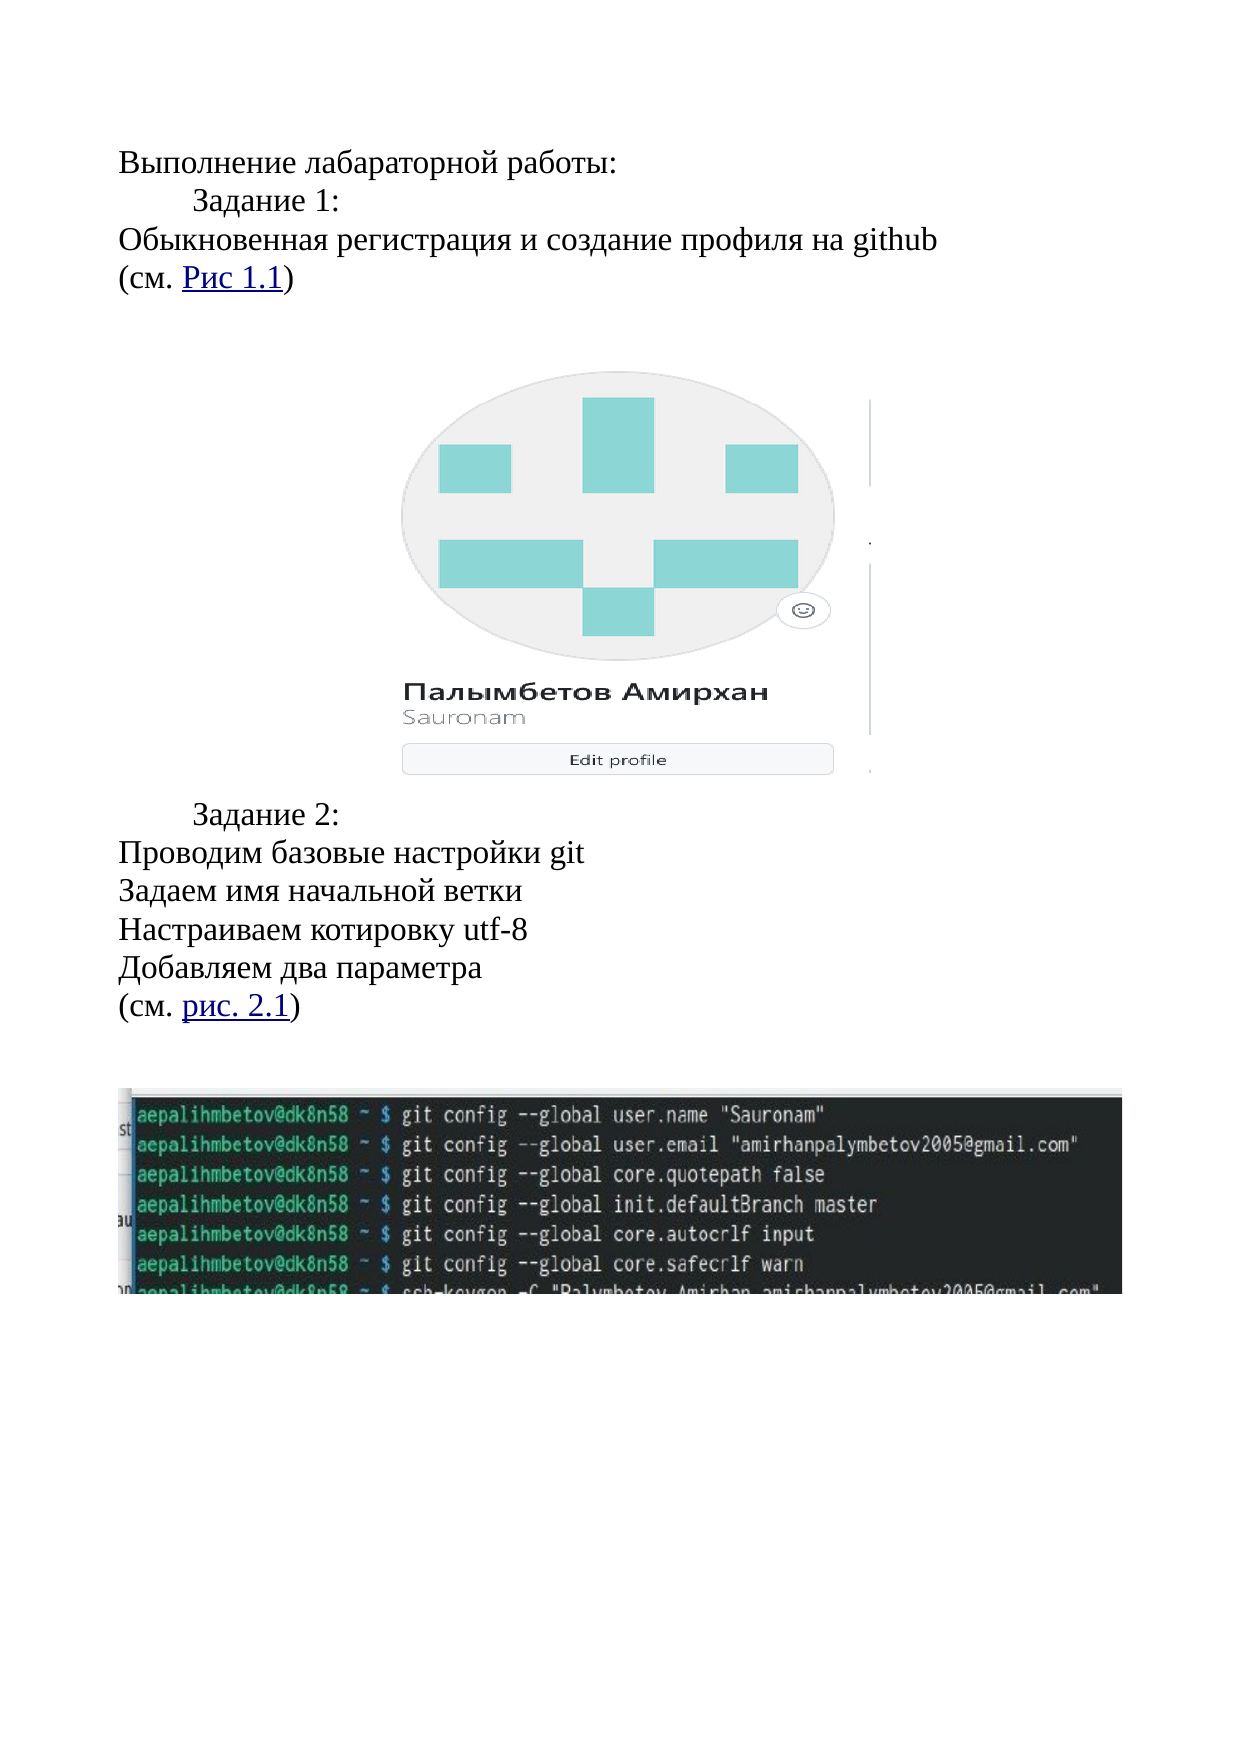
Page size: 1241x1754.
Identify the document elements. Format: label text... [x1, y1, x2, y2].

text Проводим базовые настройки git [118, 832, 1122, 871]
text (см. Рис 1.1) [118, 257, 1122, 296]
text Задание 1: [118, 181, 1122, 219]
text Настраиваем котировку utf-8 [118, 909, 1122, 947]
picture [366, 336, 871, 776]
text Задание 2: [118, 794, 1122, 832]
text Выполнение лабараторной работы: [118, 142, 1122, 181]
picture [118, 1088, 1123, 1294]
text Добавляем два параметра [118, 947, 1122, 986]
text (см. рис. 2.1) [118, 986, 1122, 1024]
text Обыкновенная регистрация и создание профиля на github [118, 219, 1122, 257]
text Задаем имя начальной ветки [118, 871, 1122, 909]
